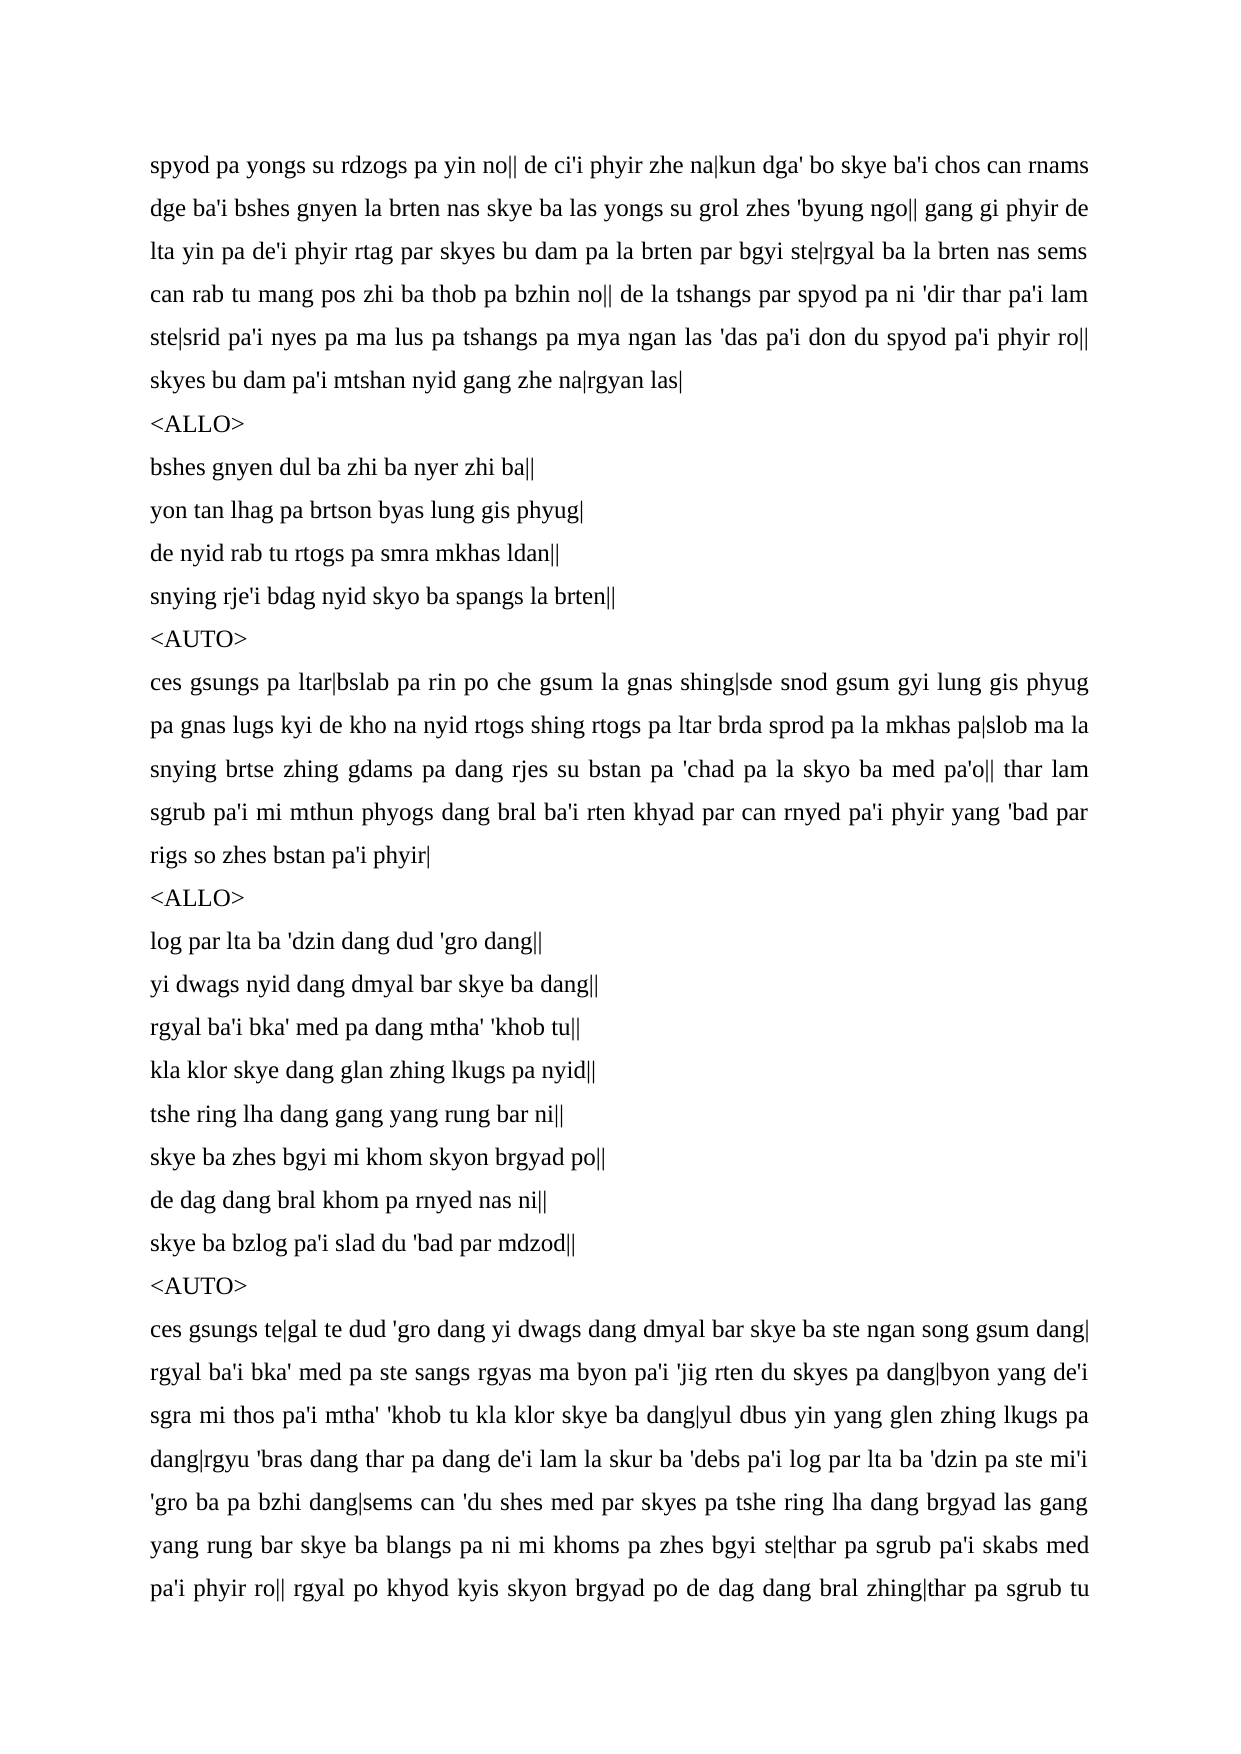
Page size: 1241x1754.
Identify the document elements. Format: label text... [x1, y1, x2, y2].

text de nyid rab tu rtogs pa smra mkhas ldan|| [150, 538, 1090, 567]
text kla klor skye dang glan zhing lkugs pa nyid|| [150, 1056, 1090, 1084]
text snying rje'i bdag nyid skyo ba spangs la brten|| [150, 581, 1090, 610]
text <AUTO> [150, 1271, 1090, 1300]
text <ALLO> [150, 409, 1090, 437]
text yi dwags nyid dang dmyal bar skye ba dang|| [150, 969, 1090, 998]
text <AUTO> [150, 624, 1090, 653]
text yon tan lhag pa brtson byas lung gis phyug| [150, 495, 1090, 524]
text <ALLO> [150, 883, 1090, 912]
text ces gsungs pa ltar|bslab pa rin po che gsum la gnas shing|sde snod gsum gyi lung gis phyug pa gnas lugs kyi de kho na nyid rtogs shing rtogs pa ltar brda sprod pa la mkhas pa|slob ma la snying brtse zhing gdams pa dang rjes su bstan pa 'chad pa la skyo ba med pa'o|| thar lam sgrub pa'i mi mthun phyogs dang bral ba'i rten khyad par can rnyed pa'i phyir yang 'bad par rigs so zhes bstan pa'i phyir| [150, 667, 1090, 869]
text bshes gnyen dul ba zhi ba nyer zhi ba|| [150, 452, 1090, 481]
text spyod pa yongs su rdzogs pa yin no|| de ci'i phyir zhe na|kun dga' bo skye ba'i chos can rnams dge ba'i bshes gnyen la brten nas skye ba las yongs su grol zhes 'byung ngo|| gang gi phyir de lta yin pa de'i phyir rtag par skyes bu dam pa la brten par bgyi ste|rgyal ba la brten nas sems can rab tu mang pos zhi ba thob pa bzhin no|| de la tshangs par spyod pa ni 'dir thar pa'i lam ste|srid pa'i nyes pa ma lus pa tshangs pa mya ngan las 'das pa'i don du spyod pa'i phyir ro|| skyes bu dam pa'i mtshan nyid gang zhe na|rgyan las| [150, 150, 1090, 394]
text de dag dang bral khom pa rnyed nas ni|| [150, 1185, 1090, 1214]
text ces gsungs te|gal te dud 'gro dang yi dwags dang dmyal bar skye ba ste ngan song gsum dang|rgyal ba'i bka' med pa ste sangs rgyas ma byon pa'i 'jig rten du skyes pa dang|byon yang de'i sgra mi thos pa'i mtha' 'khob tu kla klor skye ba dang|yul dbus yin yang glen zhing lkugs pa dang|rgyu 'bras dang thar pa dang de'i lam la skur ba 'debs pa'i log par lta ba 'dzin pa ste mi'i 'gro ba pa bzhi dang|sems can 'du shes med par skyes pa tshe ring lha dang brgyad las gang yang rung bar skye ba blangs pa ni mi khoms pa zhes bgyi ste|thar pa sgrub pa'i skabs med pa'i phyir ro|| rgyal po khyod kyis skyon brgyad po de dag dang bral zhing|thar pa sgrub tu [150, 1314, 1090, 1602]
text skye ba bzlog pa'i slad du 'bad par mdzod|| [150, 1228, 1090, 1257]
text skye ba zhes bgyi mi khom skyon brgyad po|| [150, 1142, 1090, 1171]
text log par lta ba 'dzin dang dud 'gro dang|| [150, 926, 1090, 955]
text tshe ring lha dang gang yang rung bar ni|| [150, 1099, 1090, 1127]
text rgyal ba'i bka' med pa dang mtha' 'khob tu|| [150, 1012, 1090, 1041]
